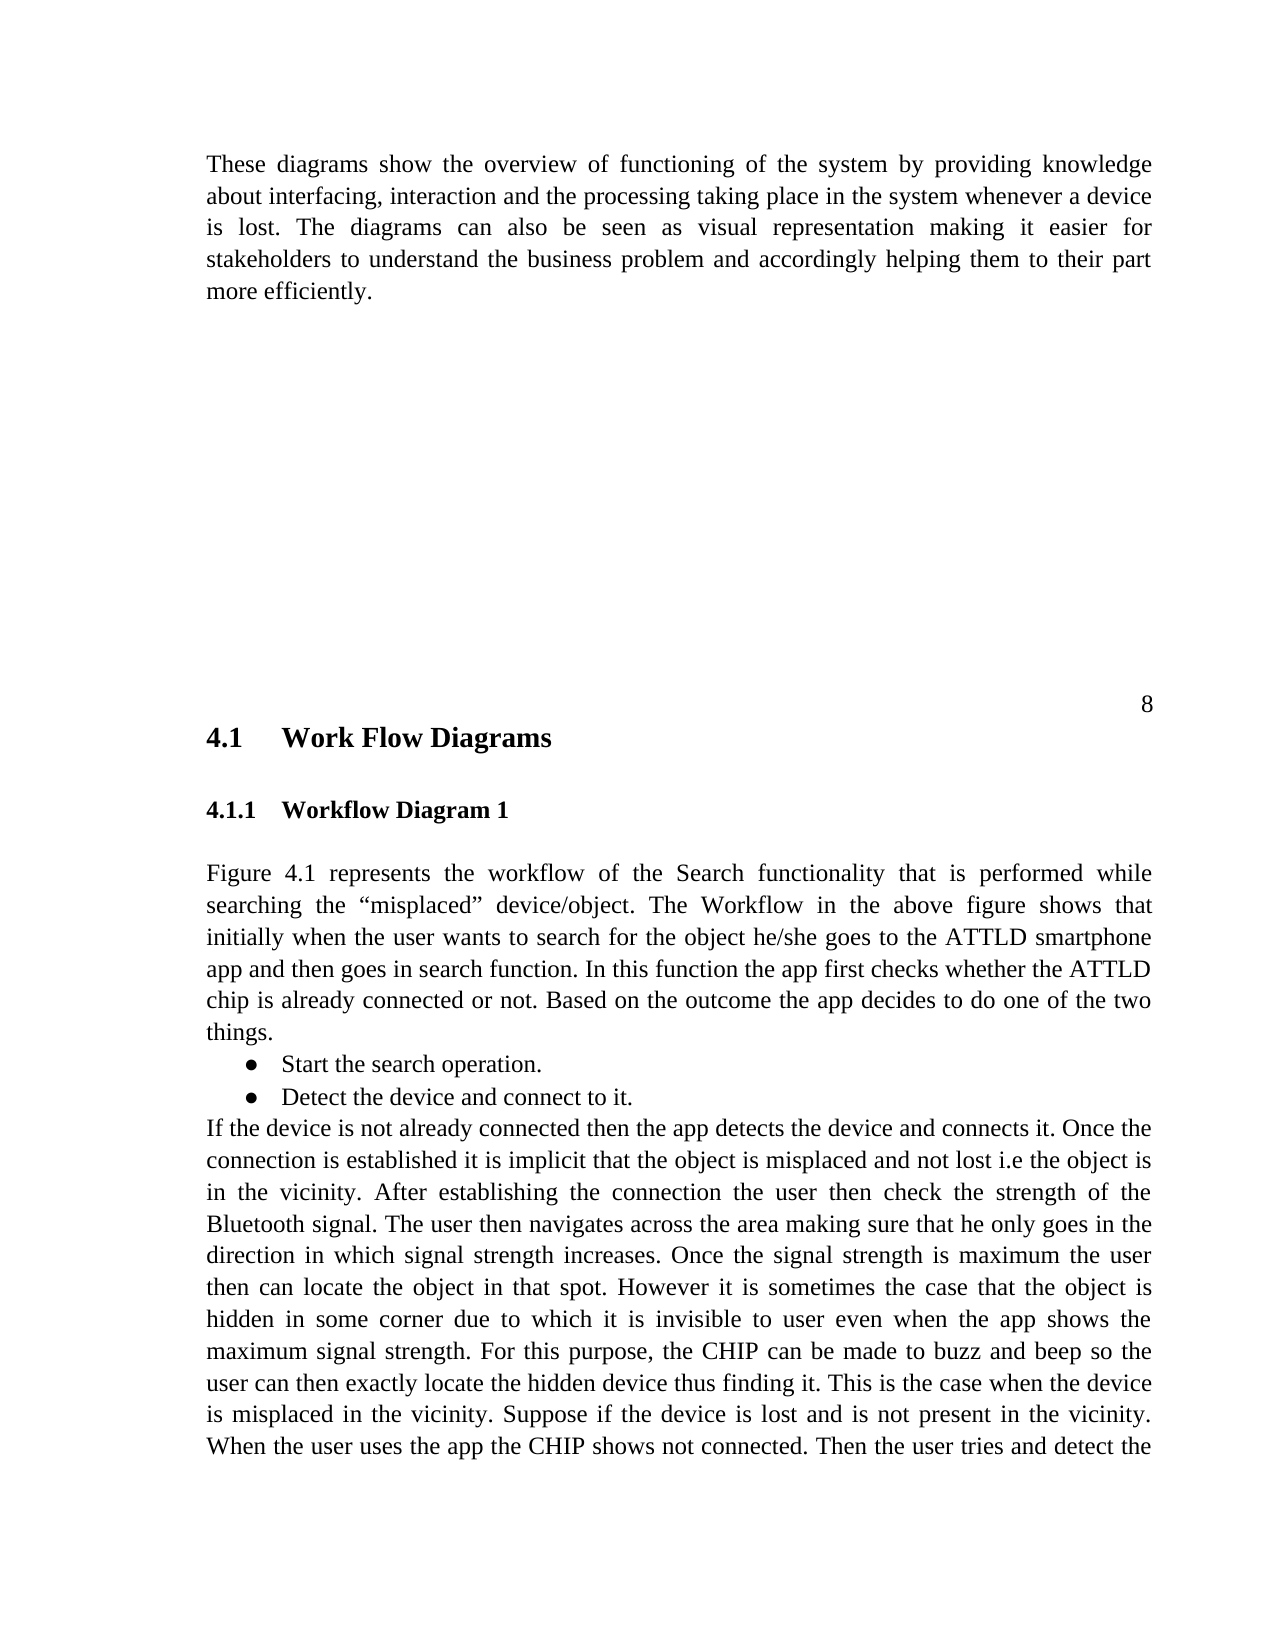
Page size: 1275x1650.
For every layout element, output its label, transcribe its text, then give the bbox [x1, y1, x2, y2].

text 4.1 Work Flow Diagrams [206, 722, 1153, 754]
list Detect the device and connect to it. [244, 1082, 1153, 1110]
text 8 [206, 690, 1153, 718]
text These diagrams show the overview of functioning of the system by providing knowledge about interfacing, interaction and the processing taking place in the system whenever a device is lost. The diagrams can also be seen as visual representation making it easier for stakeholders to understand the business problem and accordingly helping them to their part more efficiently. [206, 150, 1153, 305]
text Figure 4.1 represents the workflow of the Search functionality that is performed while searching the “misplaced” device/object. The Workflow in the above figure shows that initially when the user wants to search for the object he/she goes to the ATTLD smartphone app and then goes in search function. In this function the app first checks whether the ATTLD chip is already connected or not. Based on the outcome the app decides to do one of the two things. [206, 859, 1153, 1046]
text If the device is not already connected then the app detects the device and connects it. Once the connection is established it is implicit that the object is misplaced and not lost i.e the object is in the vicinity. After establishing the connection the user then check the strength of the Bluetooth signal. The user then navigates across the area making sure that he only goes in the direction in which signal strength increases. Once the signal strength is maximum the user then can locate the object in that spot. However it is sometimes the case that the object is hidden in some corner due to which it is invisible to user even when the app shows the maximum signal strength. For this purpose, the CHIP can be made to buzz and beep so the user can then exactly locate the hidden device thus finding it. This is the case when the device is misplaced in the vicinity. Suppose if the device is lost and is not present in the vicinity. When the user uses the app the CHIP shows not connected. Then the user tries and detect the [206, 1114, 1153, 1460]
text 4.1.1 Workflow Diagram 1 [206, 796, 1153, 824]
list Start the search operation. [244, 1050, 1153, 1078]
